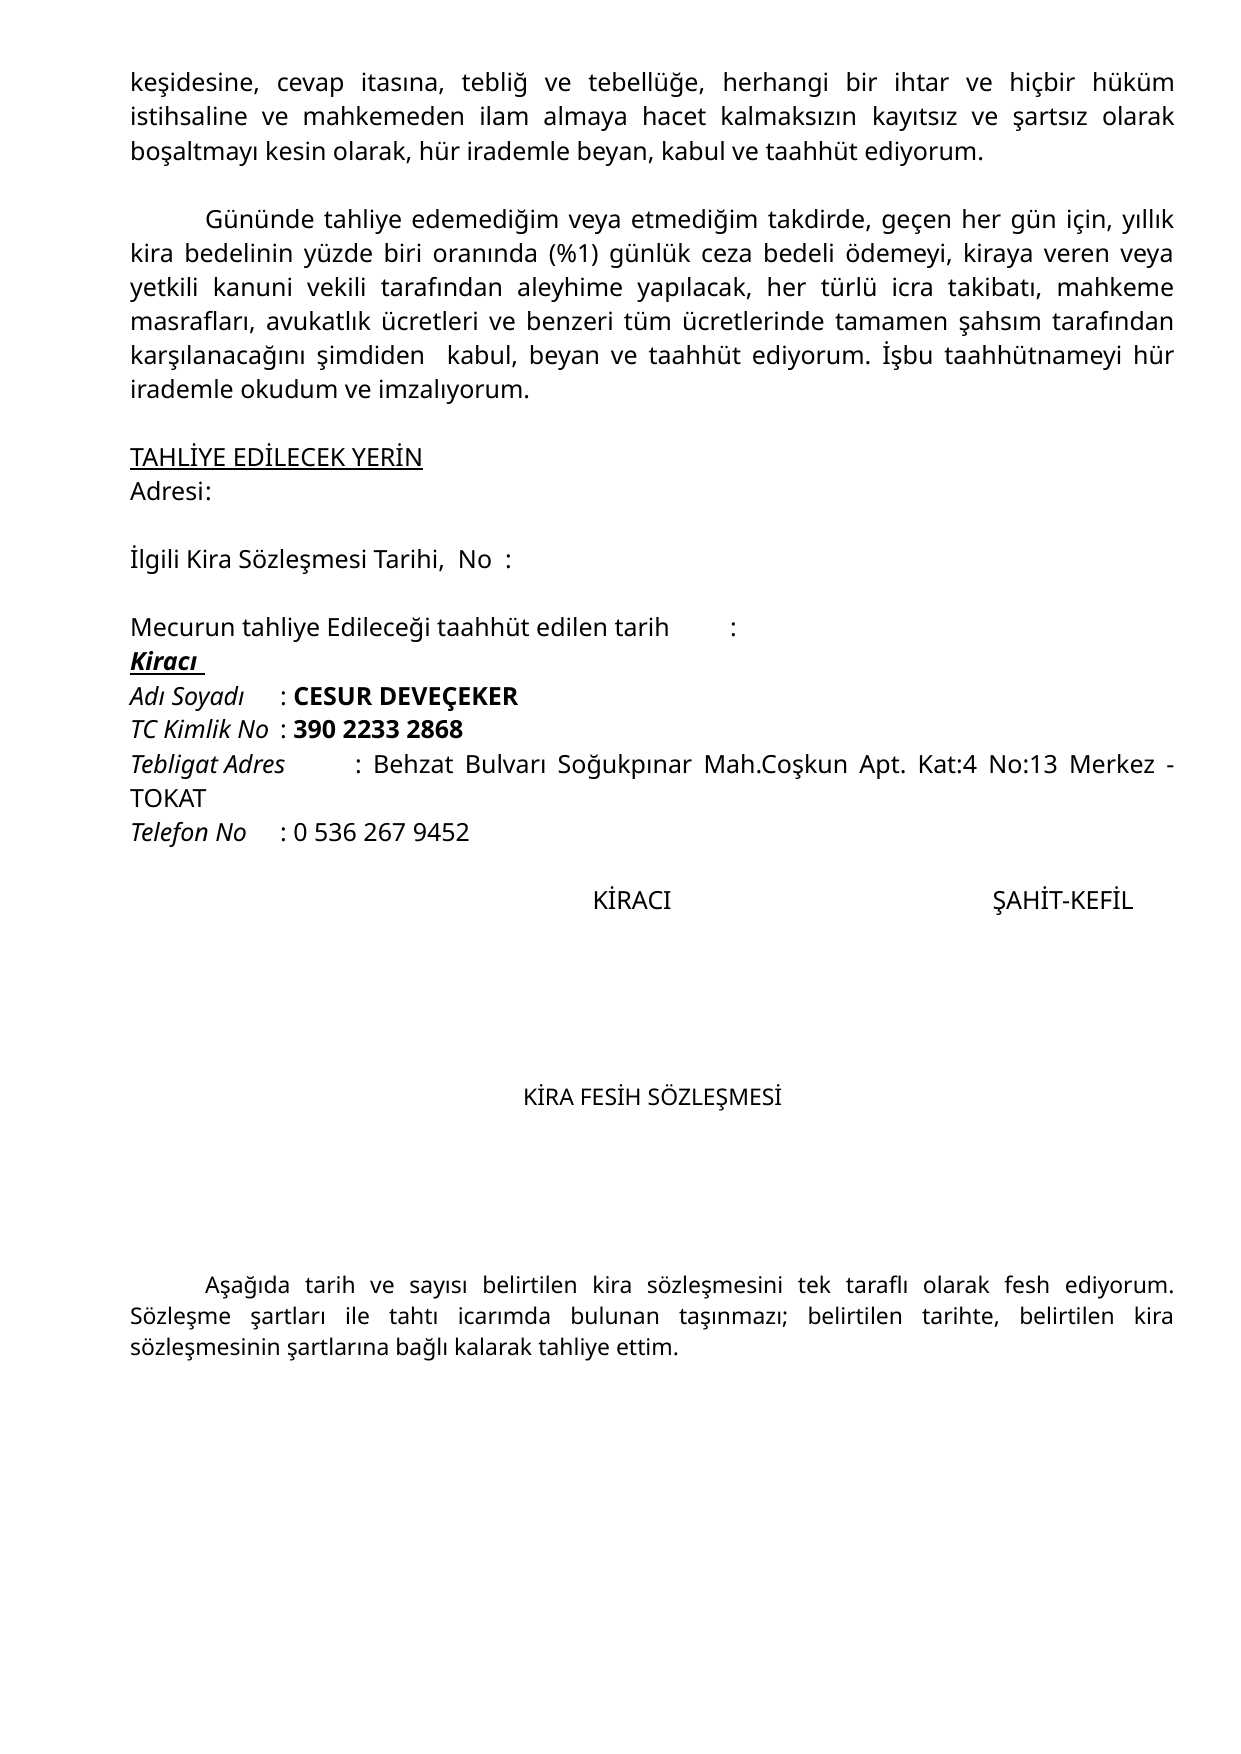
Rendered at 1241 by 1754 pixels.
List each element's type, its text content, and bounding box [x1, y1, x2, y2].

text keşidesine, cevap itasına, tebliğ ve tebellüğe, herhangi bir ihtar ve hiçbir hüküm istihsaline ve mahkemeden ilam almaya hacet kalmaksızın kayıtsız ve şartsız olarak boşaltmayı kesin olarak, hür irademle beyan, kabul ve taahhüt ediyorum. [130, 65, 1175, 167]
text KİRA FESİH SÖZLEŞMESİ [130, 1081, 1175, 1112]
text Aşağıda tarih ve sayısı belirtilen kira sözleşmesini tek taraflı olarak fesh ediyorum. Sözleşme şartları ile tahtı icarımda bulunan taşınmazı; belirtilen tarihte, belirtilen kira sözleşmesinin şartlarına bağlı kalarak tahliye ettim. [130, 1269, 1175, 1362]
text Adresi : [130, 474, 1175, 508]
text Mecurun tahliye Edileceği taahhüt edilen tarih : [130, 610, 1175, 644]
text Gününde tahliye edemediğim veya etmediğim takdirde, geçen her gün için, yıllık kira bedelinin yüzde biri oranında (%1) günlük ceza bedeli ödemeyi, kiraya veren veya yetkili kanuni vekili tarafından aleyhime yapılacak, her türlü icra takibatı, mahkeme masrafları, avukatlık ücretleri ve benzeri tüm ücretlerinde tamamen şahsım tarafından karşılanacağını şimdiden kabul, beyan ve taahhüt ediyorum. İşbu taahhütnameyi hür irademle okudum ve imzalıyorum. [130, 201, 1175, 406]
text Kiracı [130, 644, 1175, 678]
text Telefon No : 0 536 267 9452 [130, 814, 1175, 848]
text Adı Soyadı : CESUR DEVEÇEKER [130, 678, 1175, 712]
text TC Kimlik No : 390 2233 2868 [130, 712, 1175, 746]
text Tebligat Adres : Behzat Bulvarı Soğukpınar Mah.Coşkun Apt. Kat:4 No:13 Merkez - TOKAT [130, 746, 1175, 814]
text İlgili Kira Sözleşmesi Tarihi, No : [130, 542, 1175, 576]
text TAHLİYE EDİLECEK YERİN [130, 440, 1175, 474]
text KİRACI ŞAHİT-KEFİL [130, 882, 1175, 917]
